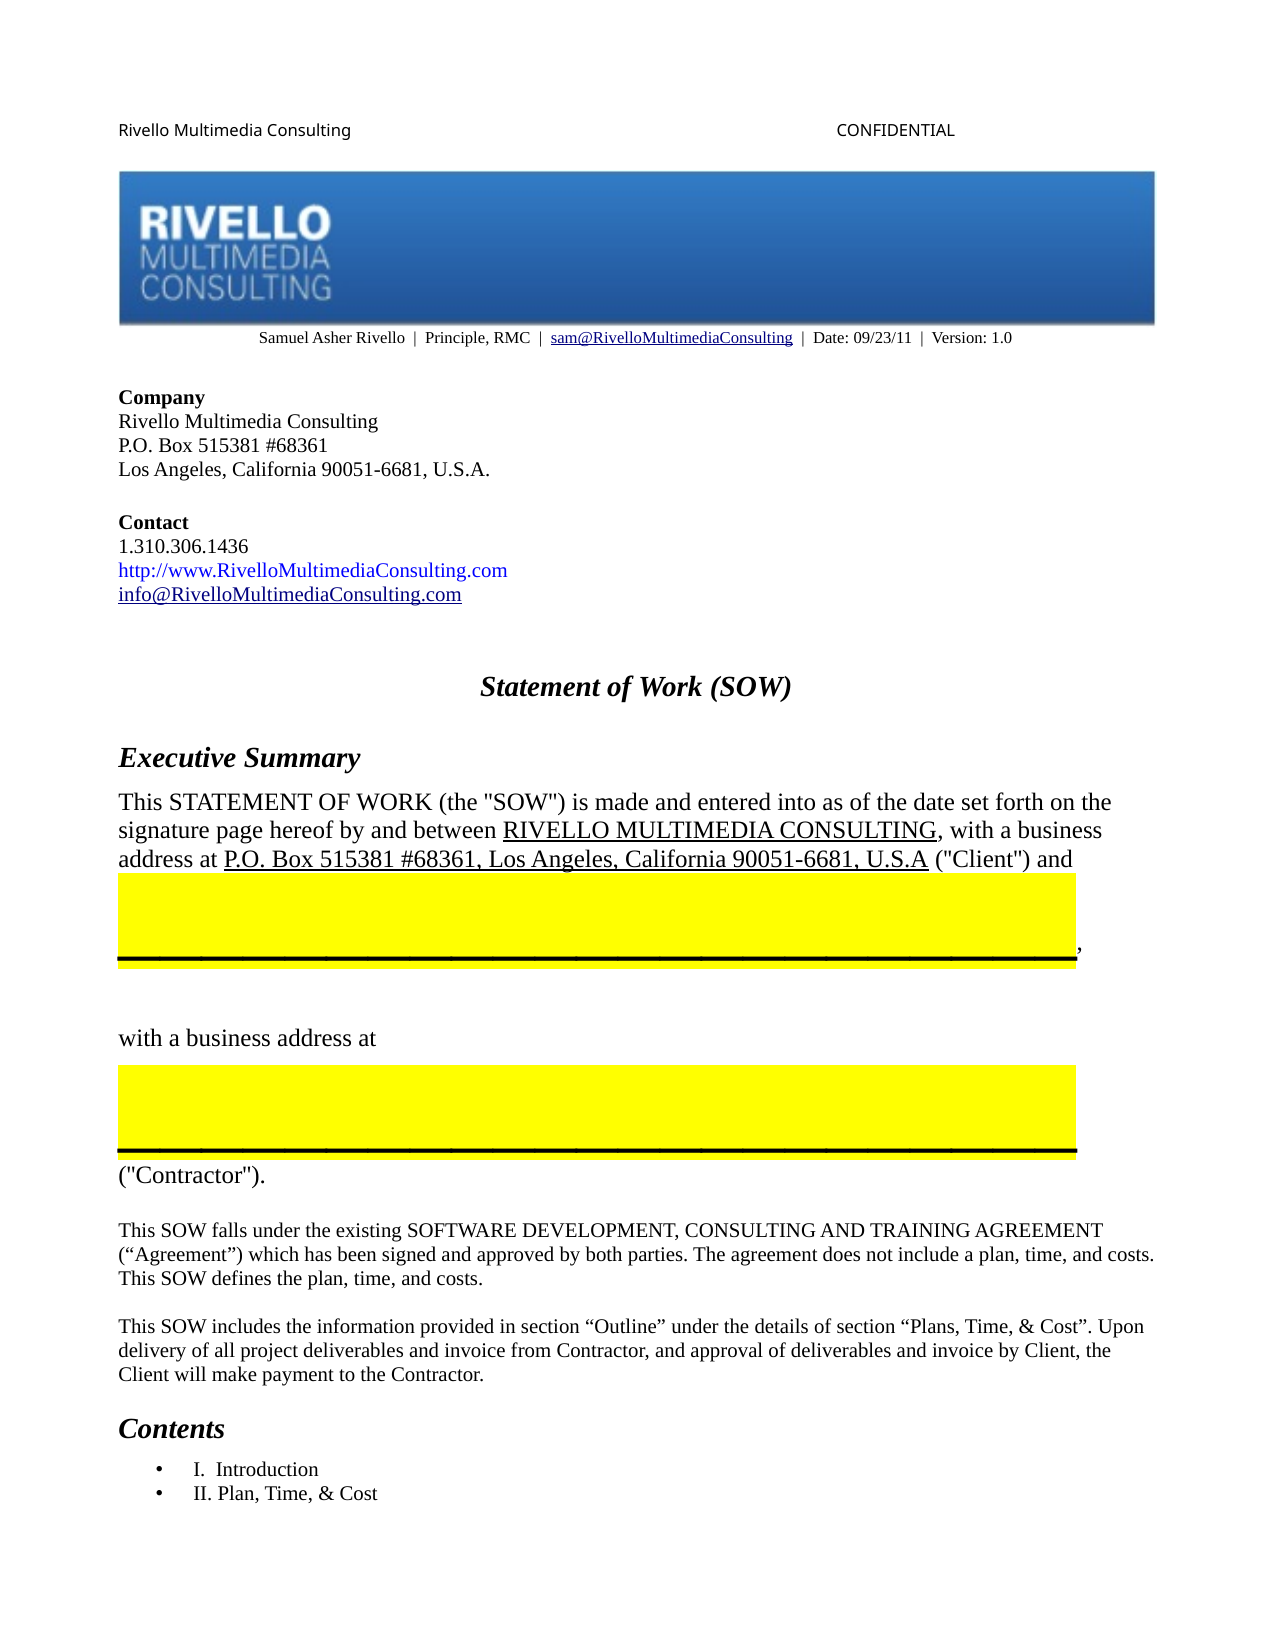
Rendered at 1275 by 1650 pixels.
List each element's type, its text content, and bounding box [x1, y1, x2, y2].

list I. Introduction [156, 1457, 1157, 1481]
text with a business address at _______________________ (''Contractor''). [118, 969, 1157, 1189]
text Los Angeles, California 90051-6681, U.S.A. [118, 457, 1157, 481]
subtitle Statement of Work (SOW) [118, 669, 1157, 703]
text Samuel Asher Rivello | Principle, RMC | sam@RivelloMultimediaConsulting | Date: 09/23/11 | Version: 1.0 [118, 328, 1157, 347]
text info@RivelloMultimediaConsulting.com [118, 582, 1157, 606]
subtitle Contents [118, 1411, 1157, 1445]
text This STATEMENT OF WORK (the ''SOW'') is made and entered into as of the date set forth on the signature page hereof by and between RIVELLO MULTIMEDIA CONSULTING, with a business address at P.O. Box 515381 #68361, Los Angeles, California 90051-6681, U.S.A (''Client'') and _______________________, [118, 787, 1157, 969]
text Rivello Multimedia Consulting [118, 409, 1157, 433]
text This SOW includes the information provided in section “Outline” under the details of section “Plans, Time, & Cost”. Upon delivery of all project deliverables and invoice from Contractor, and approval of deliverables and invoice by Client, the Client will make payment to the Contractor. [118, 1314, 1157, 1386]
text 1.310.306.1436 [118, 534, 1157, 558]
subtitle Executive Summary [118, 741, 1157, 774]
picture [118, 170, 1157, 328]
text http://www.RivelloMultimediaConsulting.com [118, 558, 1157, 582]
text This SOW falls under the existing SOFTWARE DEVELOPMENT, CONSULTING AND TRAINING AGREEMENT (“Agreement”) which has been signed and approved by both parties. The agreement does not include a plan, time, and costs. This SOW defines the plan, time, and costs. [118, 1218, 1157, 1290]
text P.O. Box 515381 #68361 [118, 433, 1157, 457]
list II. Plan, Time, & Cost [156, 1481, 1157, 1505]
text Company [118, 385, 1157, 409]
text Contact [118, 510, 1157, 534]
